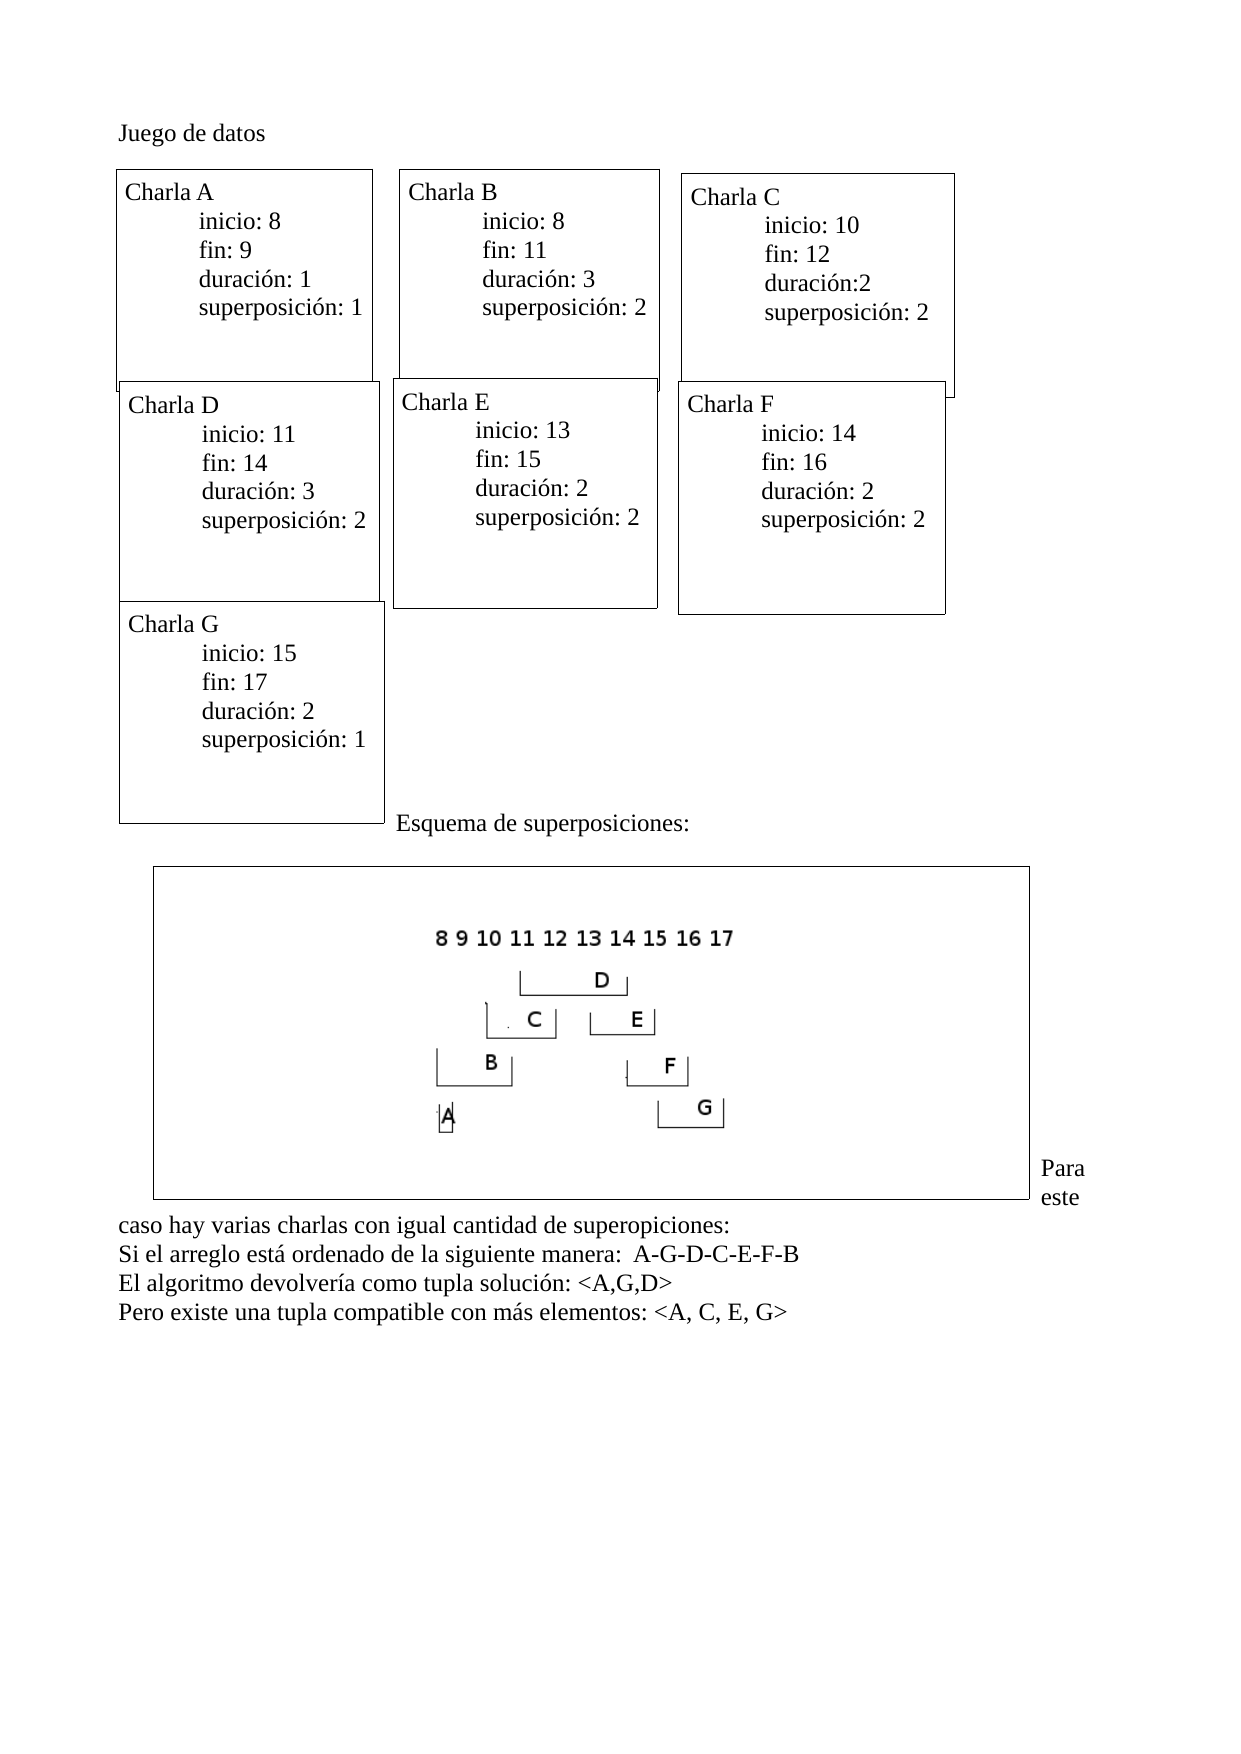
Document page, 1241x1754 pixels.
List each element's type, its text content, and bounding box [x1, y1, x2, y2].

text Juego de datos [118, 118, 1122, 147]
text Charla A [124, 177, 363, 206]
text Si el arreglo está ordenado de la siguiente manera: A-G-D-C-E-F-B [118, 1239, 1122, 1268]
text Charla G [128, 609, 375, 638]
text duración:2 [690, 268, 945, 297]
text Charla E [401, 387, 648, 415]
text Charla C [690, 182, 945, 211]
text inicio: 8 [124, 206, 363, 235]
text fin: 16 [687, 447, 936, 476]
text superposición: 2 [690, 297, 945, 326]
text fin: 17 [128, 667, 375, 696]
text fin: 9 [124, 235, 363, 264]
text duración: 2 [687, 476, 936, 504]
text superposición: 2 [408, 292, 650, 321]
text Charla F [687, 389, 936, 418]
text Charla B [408, 177, 650, 206]
text duración: 2 [128, 696, 375, 724]
text superposición: 1 [128, 724, 375, 753]
text duración: 3 [408, 264, 650, 292]
text Esquema de superposiciones: [118, 808, 1122, 837]
text superposición: 2 [687, 504, 936, 533]
text fin: 15 [401, 444, 648, 473]
text inicio: 15 [128, 638, 375, 667]
text El algoritmo devolvería como tupla solución: <A,G,D> [118, 1268, 1122, 1297]
text inicio: 11 [128, 419, 370, 448]
text duración: 2 [401, 473, 648, 502]
text Charla D [128, 390, 370, 419]
text fin: 11 [408, 235, 650, 264]
text Pero existe una tupla compatible con más elementos: <A, C, E, G> [118, 1297, 1122, 1326]
text fin: 12 [690, 239, 945, 268]
text superposición: 2 [128, 505, 370, 534]
text fin: 14 [128, 448, 370, 476]
text inicio: 8 [408, 206, 650, 235]
text superposición: 1 [124, 292, 363, 321]
text duración: 1 [124, 264, 363, 292]
picture [383, 921, 798, 1158]
text inicio: 10 [690, 211, 945, 239]
text inicio: 14 [687, 418, 936, 447]
text Para este caso hay varias charlas con igual cantidad de superopiciones: [118, 1153, 1122, 1239]
text superposición: 2 [401, 502, 648, 530]
text duración: 3 [128, 476, 370, 505]
text inicio: 13 [401, 415, 648, 444]
